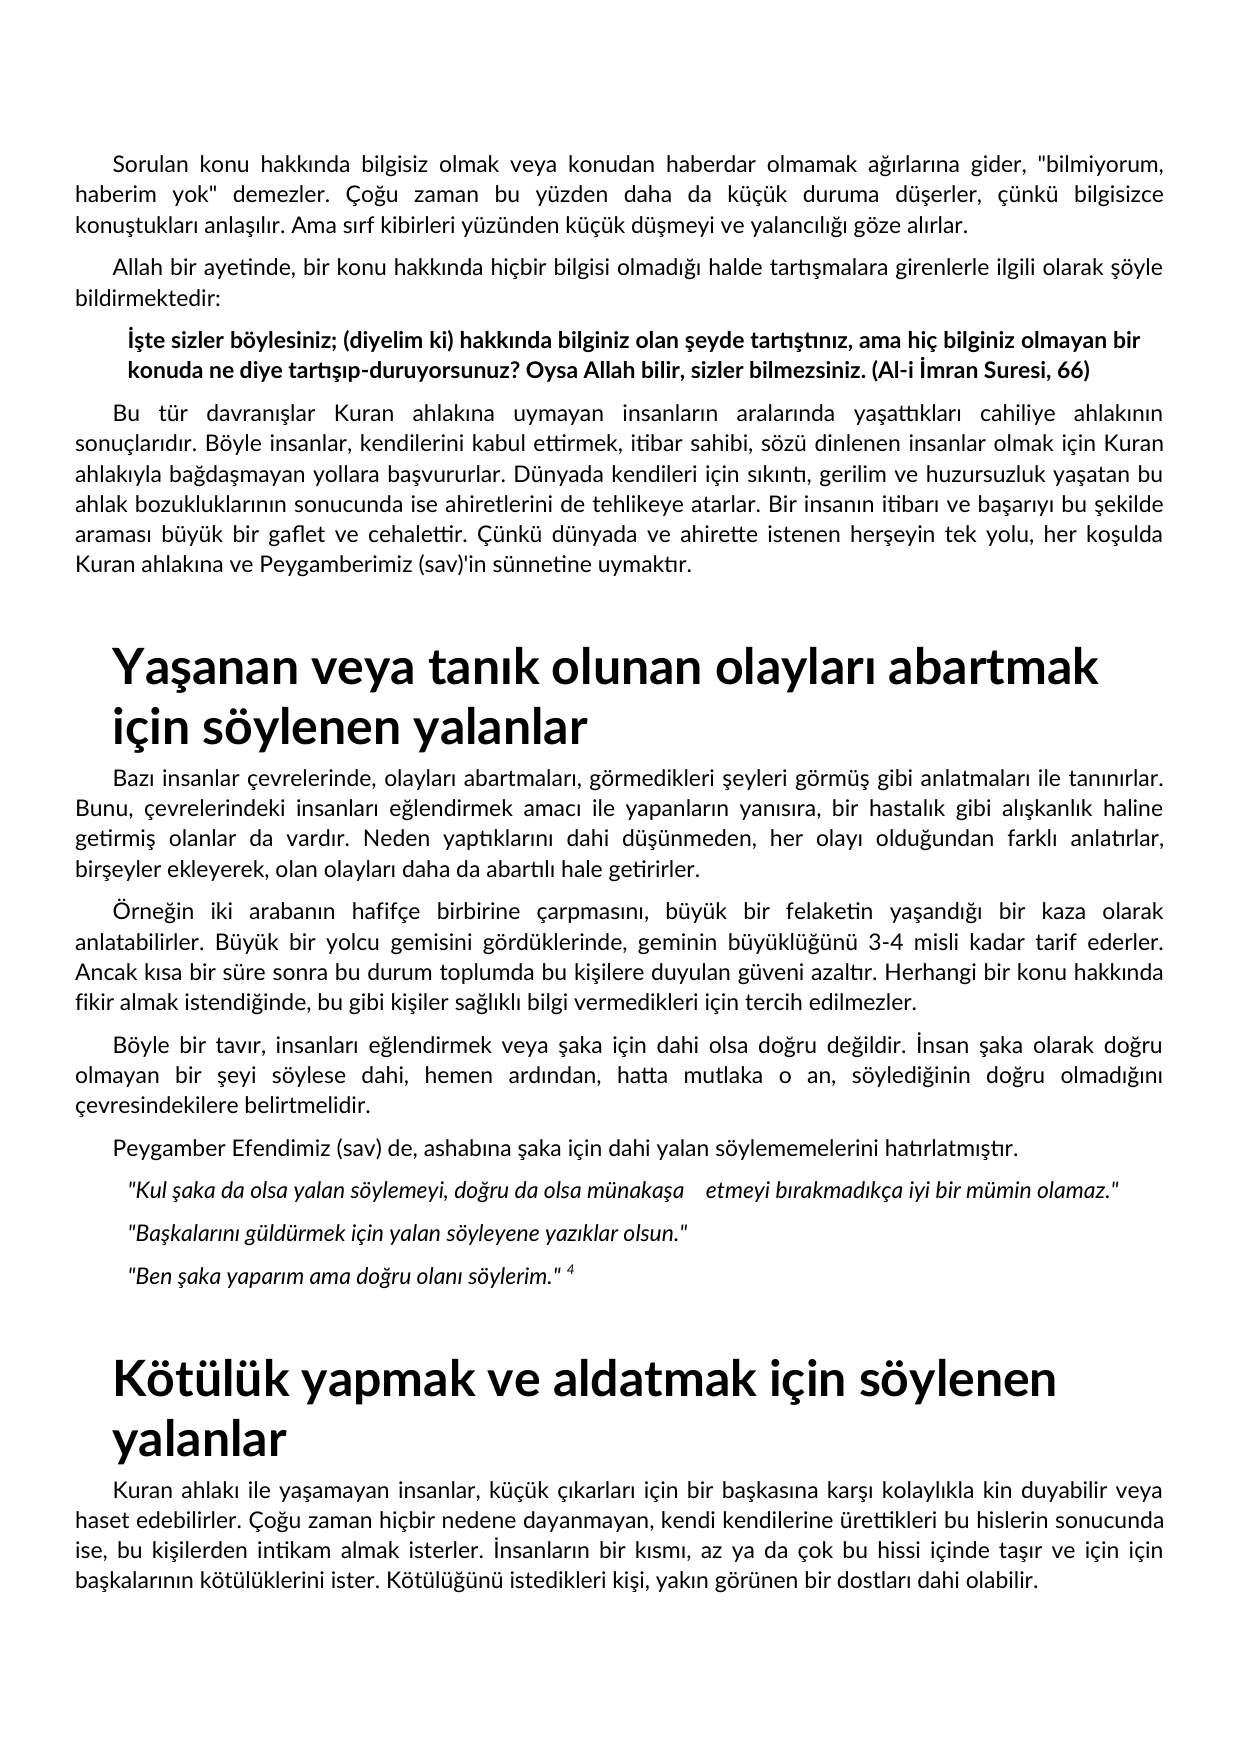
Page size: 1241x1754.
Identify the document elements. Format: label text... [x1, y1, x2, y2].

subtitle Yaşanan veya tanık olunan olayları abartmak için söylenen yalanlar [112, 635, 1165, 755]
text "Ben şaka yaparım ama doğru olanı söylerim." 4 [127, 1262, 1143, 1289]
text Örneğin iki arabanın hafifçe birbirine çarpmasını, büyük bir felaketin yaşandığı bir kaza olarak anlatabilirler. Büyük bir yolcu gemisini gördüklerinde, geminin büyüklüğünü 3-4 misli kadar tarif ederler. Ancak kısa bir süre sonra bu durum toplumda bu kişilere duyulan güveni azaltır. Herhangi bir konu hakkında fikir almak istendiğinde, bu gibi kişiler sağlıklı bilgi vermedikleri için tercih edilmezler. [75, 897, 1165, 1015]
text Bazı insanlar çevrelerinde, olayları abartmaları, görmedikleri şeyleri görmüş gibi anlatmaları ile tanınırlar. Bunu, çevrelerindeki insanları eğlendirmek amacı ile yapanların yanısıra, bir hastalık gibi alışkanlık haline getirmiş olanlar da vardır. Neden yaptıklarını dahi düşünmeden, her olayı olduğundan farklı anlatırlar, birşeyler ekleyerek, olan olayları daha da abartılı hale getirirler. [75, 764, 1165, 882]
text "Kul şaka da olsa yalan söylemeyi, doğru da olsa münakaşa etmeyi bırakmadıkça iyi bir mümin olamaz." [127, 1176, 1143, 1204]
text Peygamber Efendimiz (sav) de, ashabına şaka için dahi yalan söylememelerini hatırlatmıştır. [75, 1133, 1165, 1161]
text İşte sizler böylesiniz; (diyelim ki) hakkında bilginiz olan şeyde tartıştınız, ama hiç bilginiz olmayan bir konuda ne diye tartışıp-duruyorsunuz? Oysa Allah bilir, sizler bilmezsiniz. (Al-i İmran Suresi, 66) [127, 326, 1143, 384]
text "Başkalarını güldürmek için yalan söyleyene yazıklar olsun." [127, 1219, 1143, 1246]
text Bu tür davranışlar Kuran ahlakına uymayan insanların aralarında yaşattıkları cahiliye ahlakının sonuçlarıdır. Böyle insanlar, kendilerini kabul ettirmek, itibar sahibi, sözü dinlenen insanlar olmak için Kuran ahlakıyla bağdaşmayan yollara başvururlar. Dünyada kendileri için sıkıntı, gerilim ve huzursuzluk yaşatan bu ahlak bozukluklarının sonucunda ise ahiretlerini de tehlikeye atarlar. Bir insanın itibarı ve başarıyı bu şekilde araması büyük bir gaflet ve cehalettir. Çünkü dünyada ve ahirette istenen herşeyin tek yolu, her koşulda Kuran ahlakına ve Peygamberimiz (sav)'in sünnetine uymaktır. [75, 399, 1165, 577]
text Böyle bir tavır, insanları eğlendirmek veya şaka için dahi olsa doğru değildir. İnsan şaka olarak doğru olmayan bir şeyi söylese dahi, hemen ardından, hatta mutlaka o an, söylediğinin doğru olmadığını çevresindekilere belirtmelidir. [75, 1030, 1165, 1118]
subtitle Kötülük yapmak ve aldatmak için söylenen yalanlar [112, 1347, 1165, 1467]
text Allah bir ayetinde, bir konu hakkında hiçbir bilgisi olmadığı halde tartışmalara girenlerle ilgili olarak şöyle bildirmektedir: [75, 253, 1165, 311]
text Sorulan konu hakkında bilgisiz olmak veya konudan haberdar olmamak ağırlarına gider, "bilmiyorum, haberim yok" demezler. Çoğu zaman bu yüzden daha da küçük duruma düşerler, çünkü bilgisizce konuştukları anlaşılır. Ama sırf kibirleri yüzünden küçük düşmeyi ve yalancılığı göze alırlar. [75, 150, 1165, 238]
text Kuran ahlakı ile yaşamayan insanlar, küçük çıkarları için bir başkasına karşı kolaylıkla kin duyabilir veya haset edebilirler. Çoğu zaman hiçbir nedene dayanmayan, kendi kendilerine ürettikleri bu hislerin sonucunda ise, bu kişilerden intikam almak isterler. İnsanların bir kısmı, az ya da çok bu hissi içinde taşır ve için için başkalarının kötülüklerini ister. Kötülüğünü istedikleri kişi, yakın görünen bir dostları dahi olabilir. [75, 1475, 1165, 1593]
